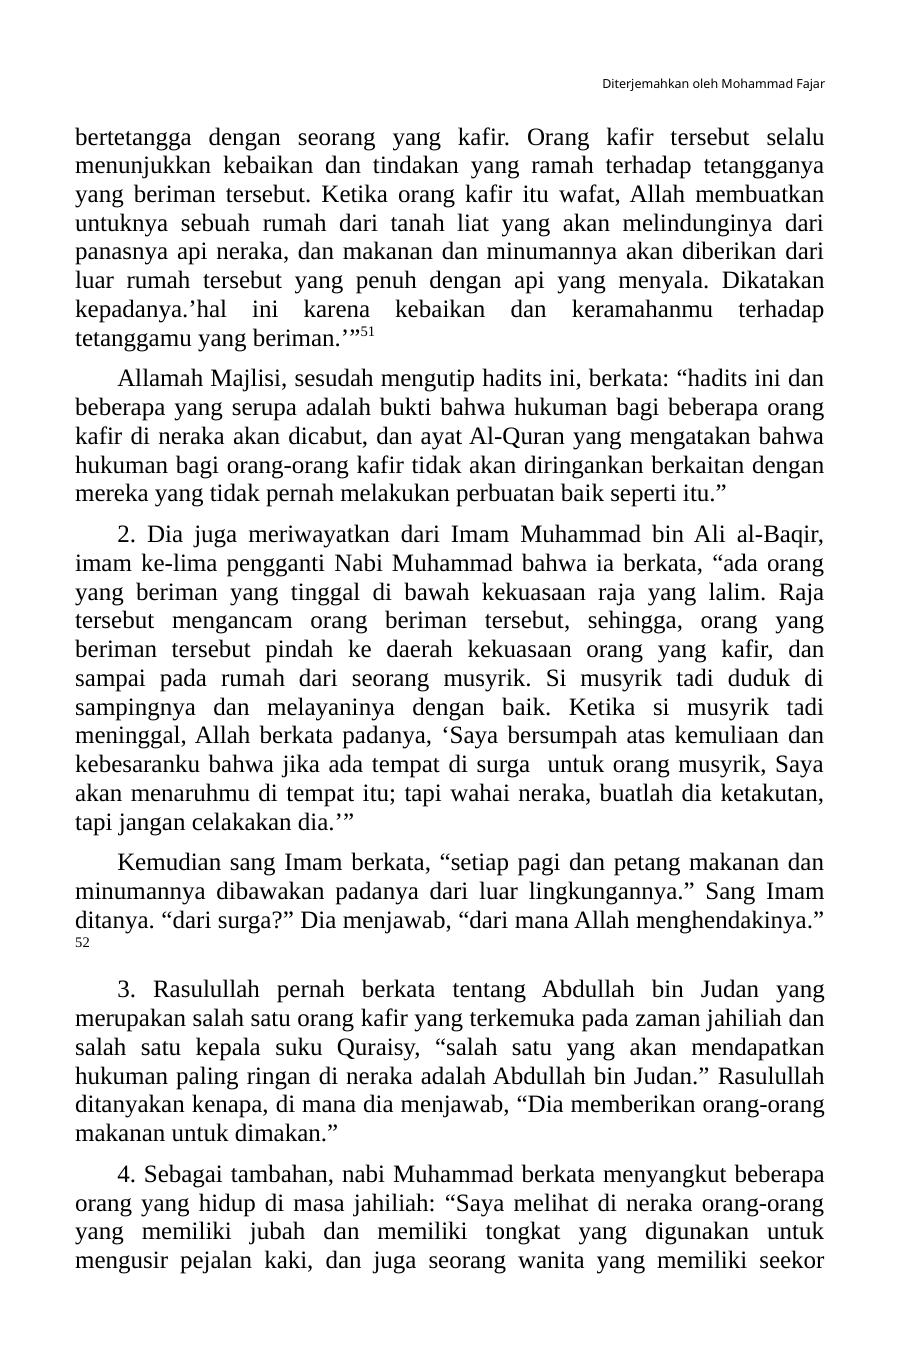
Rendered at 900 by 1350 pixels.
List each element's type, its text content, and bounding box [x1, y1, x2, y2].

text bertetangga dengan seorang yang kafir. Orang kafir tersebut selalu menunjukkan kebaikan dan tindakan yang ramah terhadap tetangganya yang beriman tersebut. Ketika orang kafir itu wafat, Allah membuatkan untuknya sebuah rumah dari tanah liat yang akan melindunginya dari panasnya api neraka, dan makanan dan minumannya akan diberikan dari luar rumah tersebut yang penuh dengan api yang menyala. Dikatakan kepadanya.’hal ini karena kebaikan dan keramahanmu terhadap tetanggamu yang beriman.’” [75, 122, 825, 352]
text Allamah Majlisi, sesudah mengutip hadits ini, berkata: “hadits ini dan beberapa yang serupa adalah bukti bahwa hukuman bagi beberapa orang kafir di neraka akan dicabut, dan ayat Al-Quran yang mengatakan bahwa hukuman bagi orang-orang kafir tidak akan diringankan berkaitan dengan mereka yang tidak pernah melakukan perbuatan baik seperti itu.” [75, 363, 825, 507]
text Kemudian sang Imam berkata, “setiap pagi dan petang makanan dan minumannya dibawakan padanya dari luar lingkungannya.” Sang Imam ditanya. “dari surga?” Dia menjawab, “dari mana Allah menghendakinya.” [75, 847, 825, 962]
text 2. Dia juga meriwayatkan dari Imam Muhammad bin Ali al-Baqir, imam ke-lima pengganti Nabi Muhammad bahwa ia berkata, “ada orang yang beriman yang tinggal di bawah kekuasaan raja yang lalim. Raja tersebut mengancam orang beriman tersebut, sehingga, orang yang beriman tersebut pindah ke daerah kekuasaan orang yang kafir, dan sampai pada rumah dari seorang musyrik. Si musyrik tadi duduk di sampingnya dan melayaninya dengan baik. Ketika si musyrik tadi meninggal, Allah berkata padanya, ‘Saya bersumpah atas kemuliaan dan kebesaranku bahwa jika ada tempat di surga untuk orang musyrik, Saya akan menaruhmu di tempat itu; tapi wahai neraka, buatlah dia ketakutan, tapi jangan celakakan dia.’” [75, 519, 825, 836]
text 3. Rasulullah pernah berkata tentang Abdullah bin Judan yang merupakan salah satu orang kafir yang terkemuka pada zaman jahiliah dan salah satu kepala suku Quraisy, “salah satu yang akan mendapatkan hukuman paling ringan di neraka adalah Abdullah bin Judan.” Rasulullah ditanyakan kenapa, di mana dia menjawab, “Dia memberikan orang-orang makanan untuk dimakan.” [75, 974, 825, 1147]
text 4. Sebagai tambahan, nabi Muhammad berkata menyangkut beberapa orang yang hidup di masa jahiliah: “Saya melihat di neraka orang-orang yang memiliki jubah dan memiliki tongkat yang digunakan untuk mengusir pejalan kaki, dan juga seorang wanita yang memiliki seekor [75, 1159, 825, 1274]
